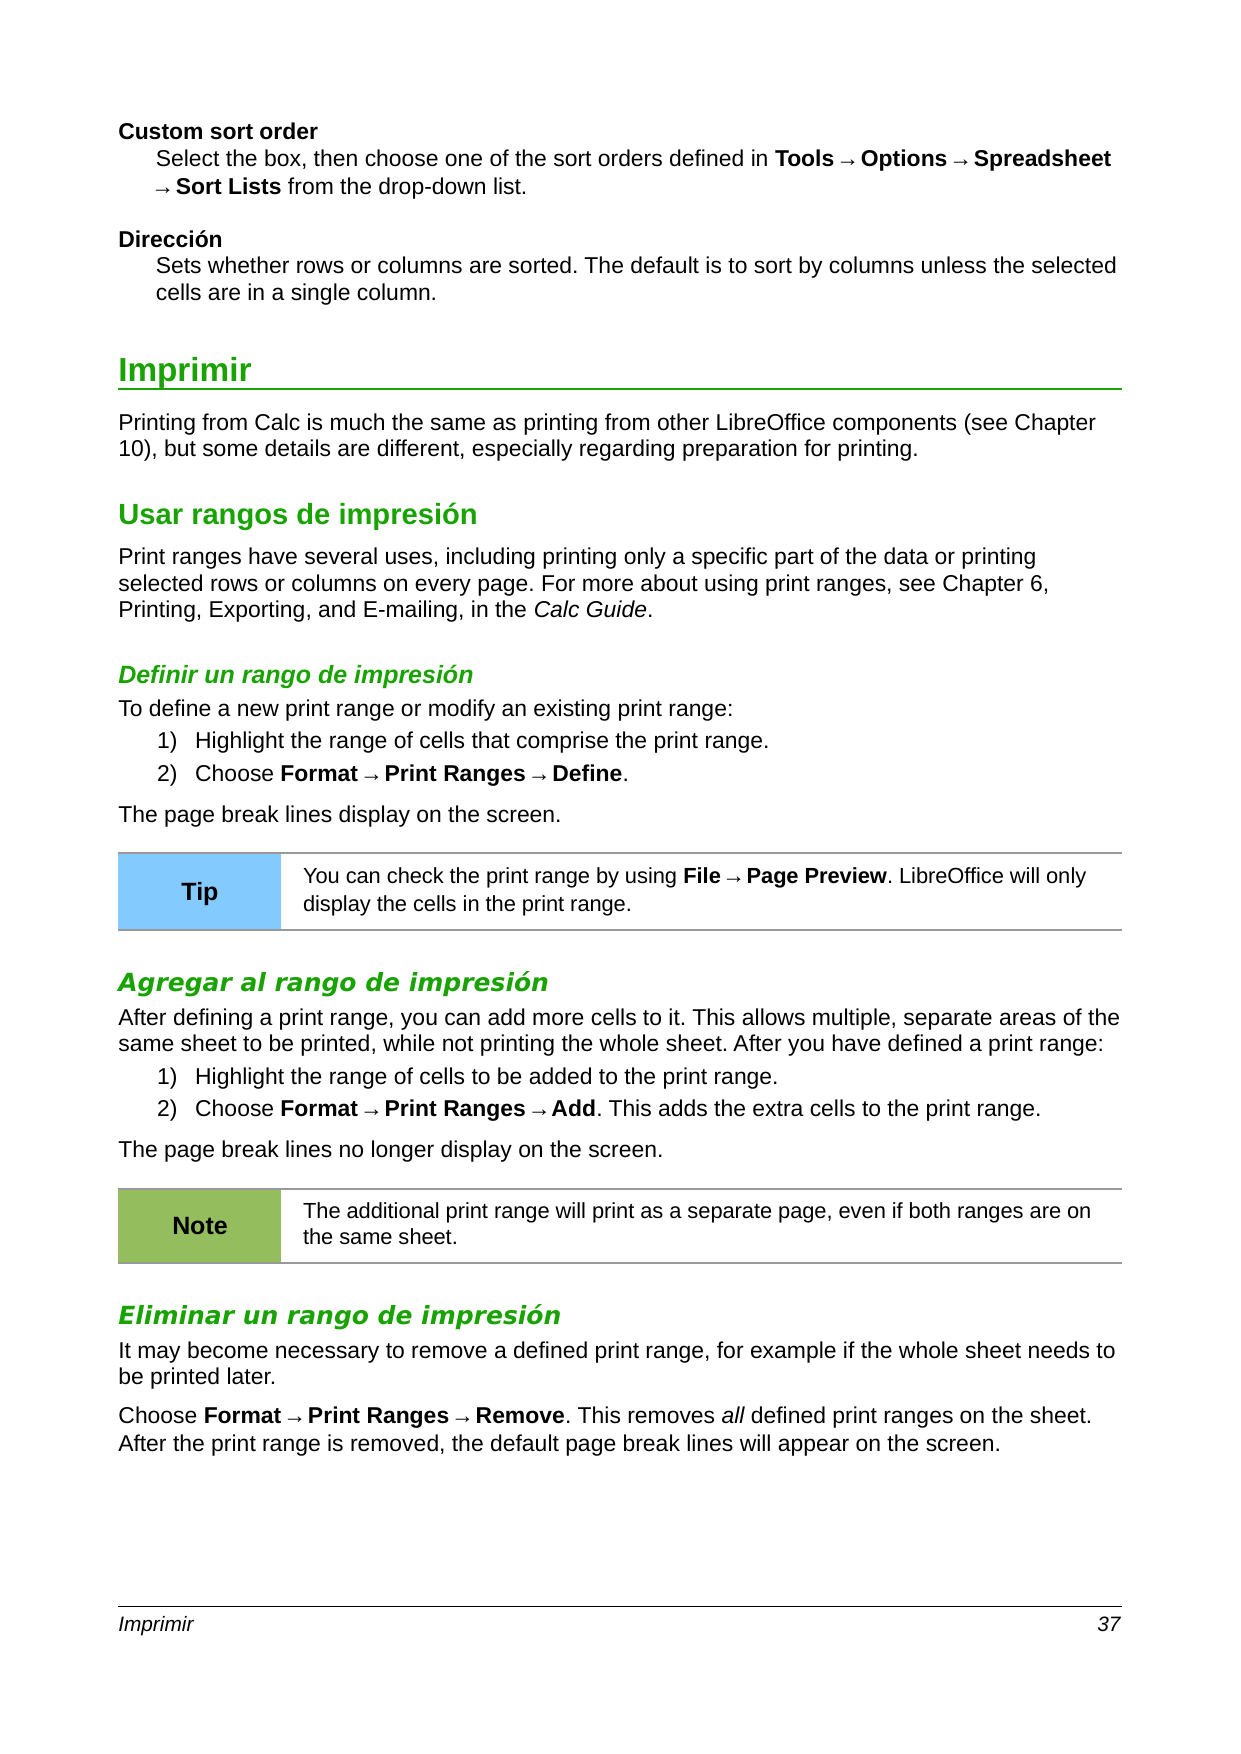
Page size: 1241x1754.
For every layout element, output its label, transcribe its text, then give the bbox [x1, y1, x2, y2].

list Choose Format → Print Ranges → Add. This adds the extra cells to the print range. [177, 1095, 1122, 1124]
table_header Tip [118, 854, 281, 929]
text The page break lines no longer display on the screen. [118, 1136, 1122, 1163]
text The page break lines display on the screen. [118, 801, 1122, 827]
text Custom sort order [118, 118, 1122, 144]
text Dirección [118, 226, 1122, 252]
text Choose Format → Print Ranges → Remove. This removes all defined print ranges on the sheet. After the print range is removed, the default page break lines will appear on the screen. [118, 1402, 1122, 1457]
text Printing from Calc is much the same as printing from other LibreOffice components (see Chapter 10), but some details are different, especially regarding preparation for printing. [118, 409, 1122, 462]
list Highlight the range of cells to be added to the print range. [177, 1063, 1122, 1089]
text Select the box, then choose one of the sort orders defined in Tools → Options → Spreadsheet → Sort Lists from the drop-down list. [156, 144, 1122, 201]
list After defining a print range, you can add more cells to it. This allows multiple, separate areas of the same sheet to be printed, while not printing the whole sheet. After you have defined a print range: [118, 1004, 1122, 1056]
table_header You can check the print range by using File → Page Preview. LibreOffice will only display the cells in the print range. [281, 854, 1122, 929]
subtitle Eliminar un rango de impresión [118, 1301, 1122, 1331]
list Highlight the range of cells that comprise the print range. [177, 727, 1122, 754]
table_header The additional print range will print as a separate page, even if both ranges are on the same sheet. [281, 1190, 1122, 1262]
list To define a new print range or modify an existing print range: [118, 695, 1122, 721]
subtitle Usar rangos de impresión [118, 497, 1122, 531]
subtitle Imprimir [118, 349, 1122, 388]
table_header Note [118, 1190, 281, 1262]
subtitle Agregar al rango de impresión [118, 968, 1122, 997]
text Print ranges have several uses, including printing only a specific part of the data or printing selected rows or columns on every page. For more about using print ranges, see Chapter 6, Printing, Exporting, and E-mailing, in the Calc Guide. [118, 543, 1122, 622]
text Sets whether rows or columns are sorted. The default is to sort by columns unless the selected cells are in a single column. [156, 252, 1122, 305]
subtitle Definir un rango de impresión [118, 660, 1122, 688]
text It may become necessary to remove a defined print range, for example if the whole sheet needs to be printed later. [118, 1337, 1122, 1389]
list Choose Format → Print Ranges → Define. [177, 760, 1122, 788]
